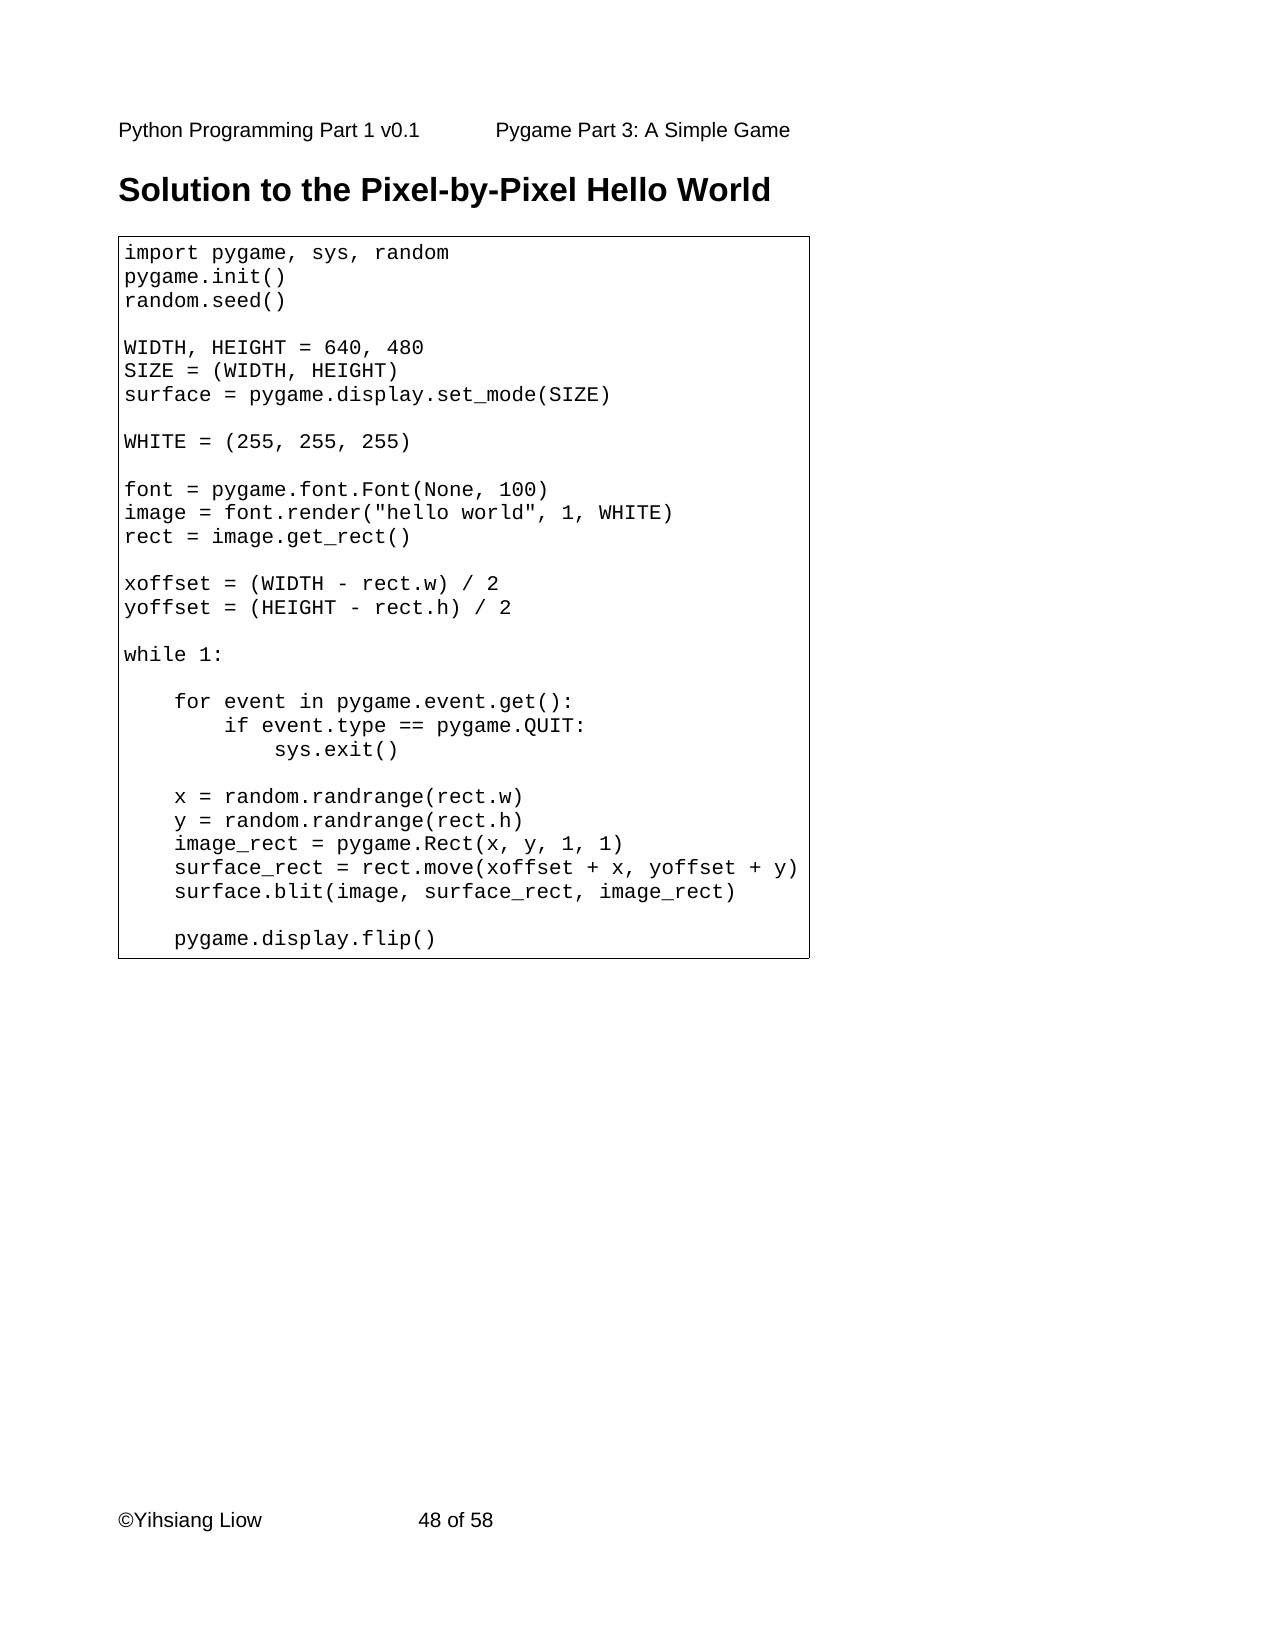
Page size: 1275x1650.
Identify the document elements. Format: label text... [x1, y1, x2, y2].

text Solution to the Pixel-by-Pixel Hello World [118, 171, 793, 208]
table_header import pygame, sys, random pygame.init() random.seed() WIDTH, HEIGHT = 640, 480 SIZE = (WIDTH, HEIGHT) surface = pygame.display.set_mode(SIZE) WHITE = (255, 255, 255) font = pygame.font.Font(None, 100) image = font.render("hello world", 1, WHITE) rect = image.get_rect() xoffset = (WIDTH - rect.w) / 2 yoffset = (HEIGHT - rect.h) / 2 while 1: for event in pygame.event.get(): if event.type == pygame.QUIT: sys.exit() x = random.randrange(rect.w) y = random.randrange(rect.h) image_rect = pygame.Rect(x, y, 1, 1) surface_rect = rect.move(xoffset + x, yoffset + y) surface.blit(image, surface_rect, image_rect) pygame.display.flip() [119, 237, 809, 957]
